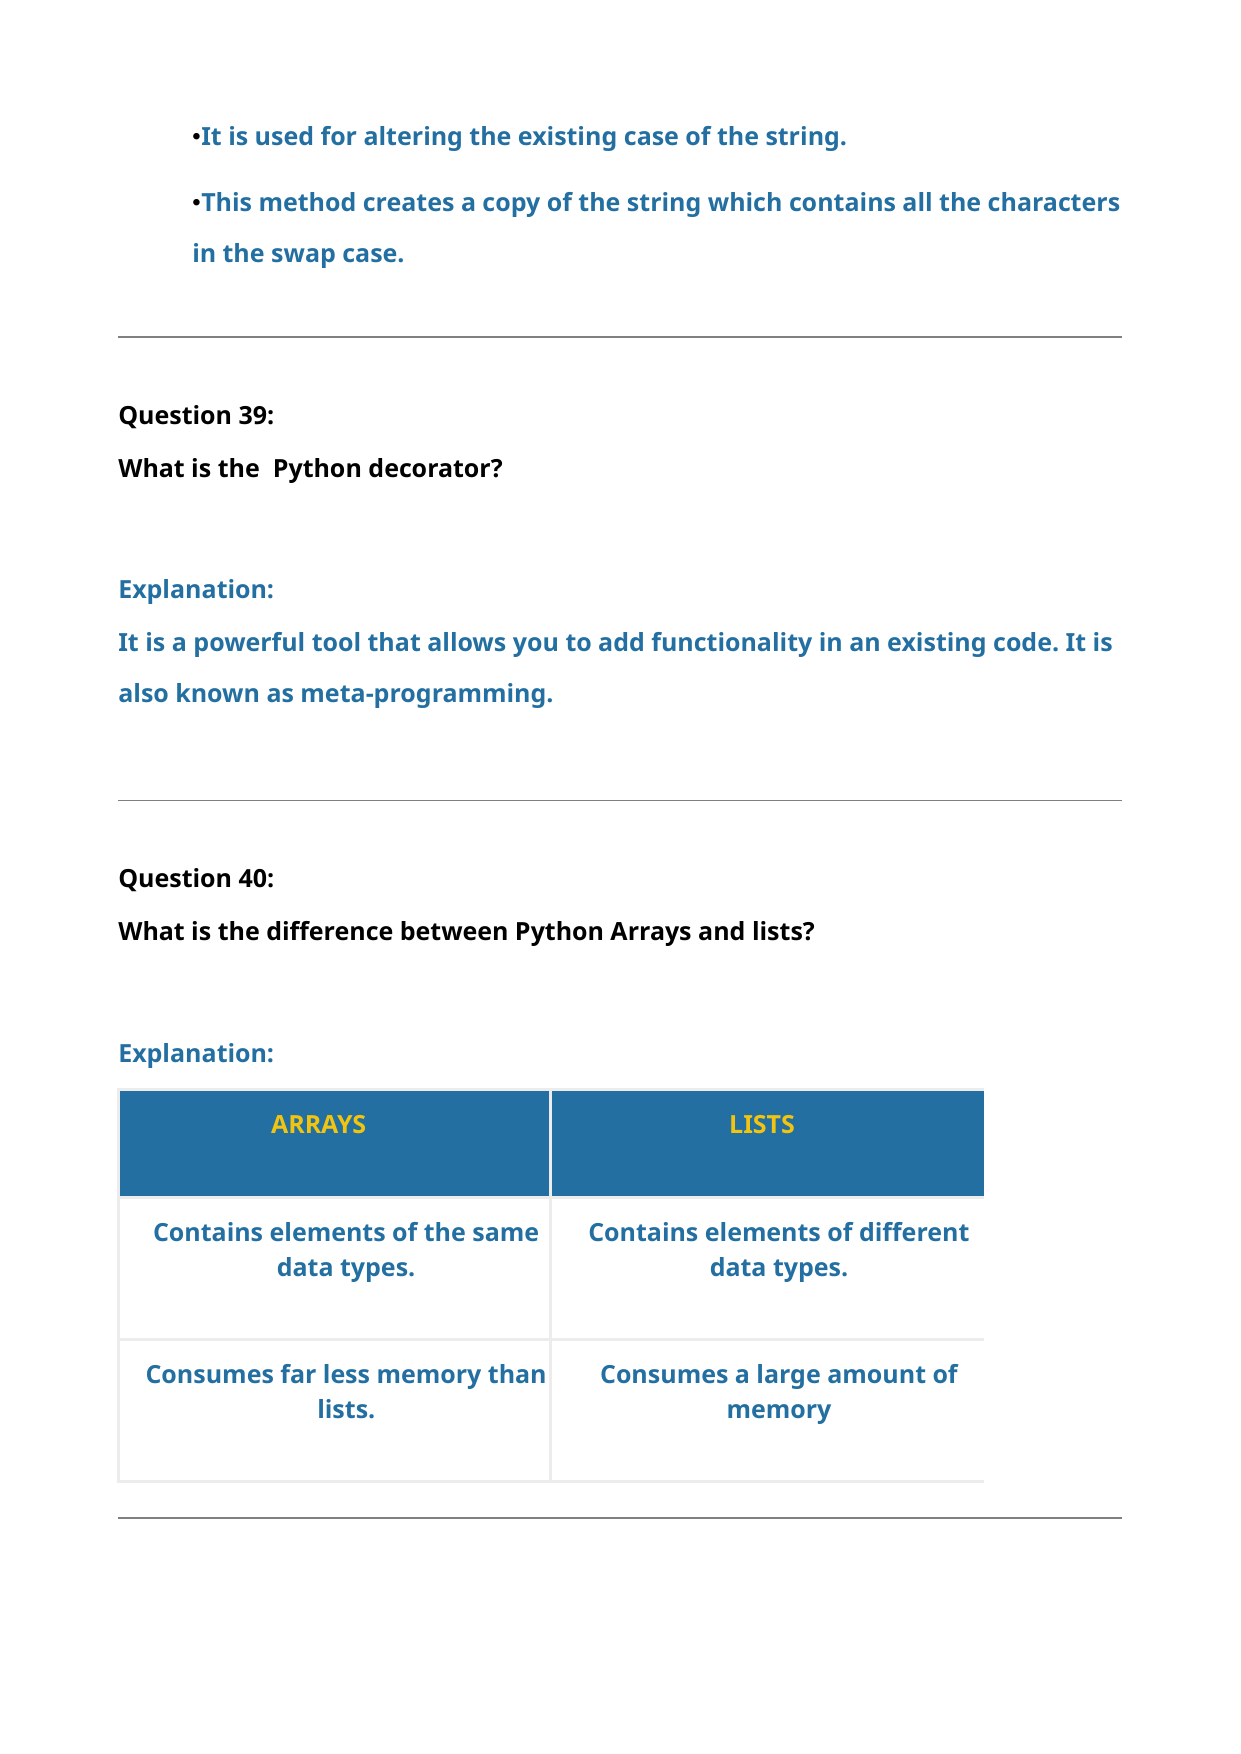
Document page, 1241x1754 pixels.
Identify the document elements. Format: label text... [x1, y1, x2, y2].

subtitle Question 40: [118, 861, 1122, 895]
subtitle Question 39: [118, 398, 1122, 432]
text What is the Python decorator? [118, 451, 1122, 484]
list It is used for altering the existing case of the string. [118, 118, 1122, 152]
subtitle Explanation: [118, 1035, 1122, 1069]
table_cell Consumes far less memory than lists. [120, 1341, 549, 1480]
table_cell Contains elements of different data types. [552, 1199, 984, 1338]
table_header ARRAYS [120, 1091, 549, 1196]
text What is the difference between Python Arrays and lists? [118, 914, 1122, 948]
table_header LISTS [552, 1091, 984, 1196]
table_cell Contains elements of the same data types. [120, 1199, 549, 1338]
table_cell Consumes a large amount of memory [552, 1341, 984, 1480]
list This method creates a copy of the string which contains all the characters in the swap case. [118, 185, 1122, 270]
text It is a powerful tool that allows you to add functionality in an existing code. It is also known as meta-programming. [118, 625, 1122, 710]
subtitle Explanation: [118, 572, 1122, 606]
